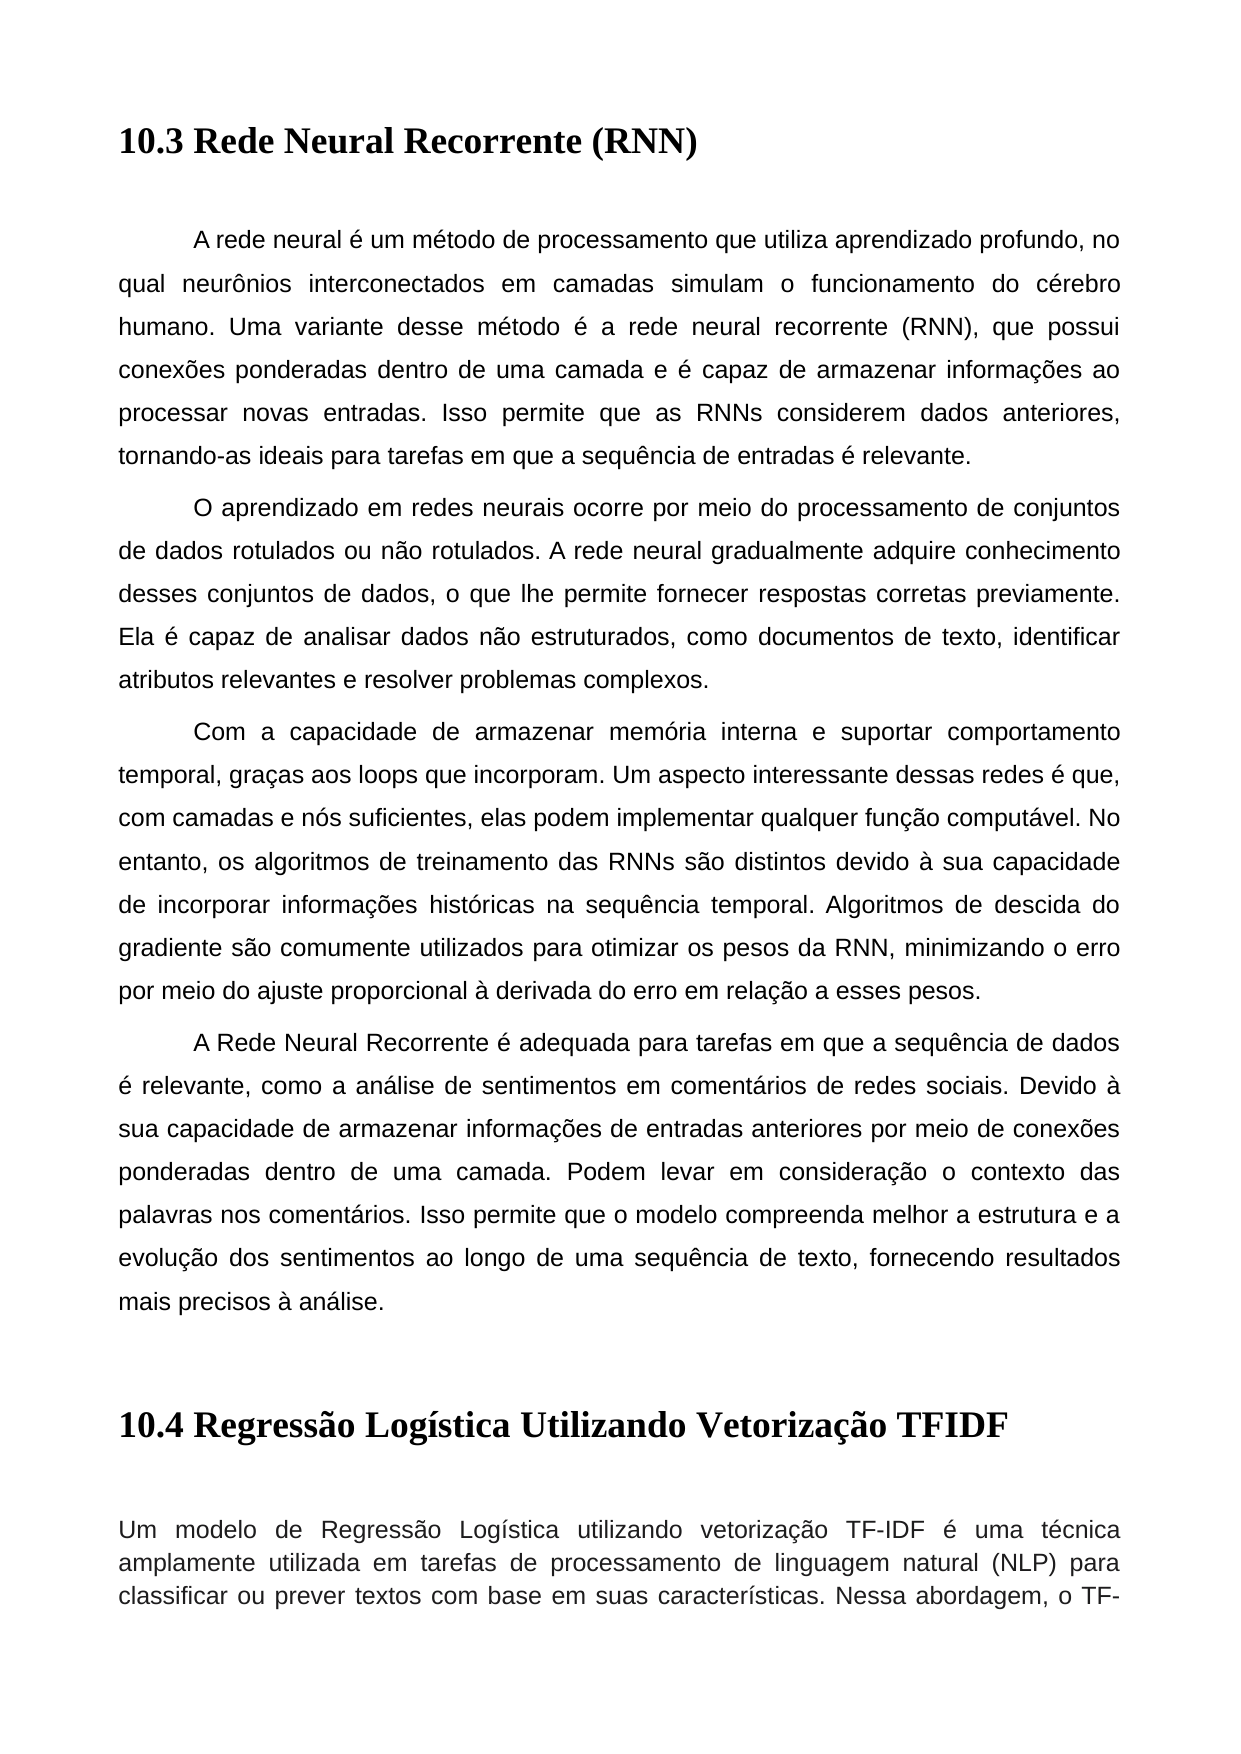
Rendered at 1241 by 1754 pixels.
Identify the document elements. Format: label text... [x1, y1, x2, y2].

text Com a capacidade de armazenar memória interna e suportar comportamento temporal, graças aos loops que incorporam. Um aspecto interessante dessas redes é que, com camadas e nós suficientes, elas podem implementar qualquer função computável. No entanto, os algoritmos de treinamento das RNNs são distintos devido à sua capacidade de incorporar informações históricas na sequência temporal. Algoritmos de descida do gradiente são comumente utilizados para otimizar os pesos da RNN, minimizando o erro por meio do ajuste proporcional à derivada do erro em relação a esses pesos. [118, 717, 1122, 1005]
subtitle 10.3 Rede Neural Recorrente (RNN) [118, 118, 1122, 161]
text A Rede Neural Recorrente é adequada para tarefas em que a sequência de dados é relevante, como a análise de sentimentos em comentários de redes sociais. Devido à sua capacidade de armazenar informações de entradas anteriores por meio de conexões ponderadas dentro de uma camada. Podem levar em consideração o contexto das palavras nos comentários. Isso permite que o modelo compreenda melhor a estrutura e a evolução dos sentimentos ao longo de uma sequência de texto, fornecendo resultados mais precisos à análise. [118, 1028, 1122, 1315]
text Um modelo de Regressão Logística utilizando vetorização TF-IDF é uma técnica amplamente utilizada em tarefas de processamento de linguagem natural (NLP) para classificar ou prever textos com base em suas características. Nessa abordagem, o TF- [118, 1515, 1122, 1610]
text A rede neural é um método de processamento que utiliza aprendizado profundo, no qual neurônios interconectados em camadas simulam o funcionamento do cérebro humano. Uma variante desse método é a rede neural recorrente (RNN), que possui conexões ponderadas dentro de uma camada e é capaz de armazenar informações ao processar novas entradas. Isso permite que as RNNs considerem dados anteriores, tornando-as ideais para tarefas em que a sequência de entradas é relevante. [118, 226, 1122, 470]
subtitle 10.4 Regressão Logística Utilizando Vetorização TFIDF [118, 1402, 1122, 1445]
text O aprendizado em redes neurais ocorre por meio do processamento de conjuntos de dados rotulados ou não rotulados. A rede neural gradualmente adquire conhecimento desses conjuntos de dados, o que lhe permite fornecer respostas corretas previamente. Ela é capaz de analisar dados não estruturados, como documentos de texto, identificar atributos relevantes e resolver problemas complexos. [118, 493, 1122, 694]
